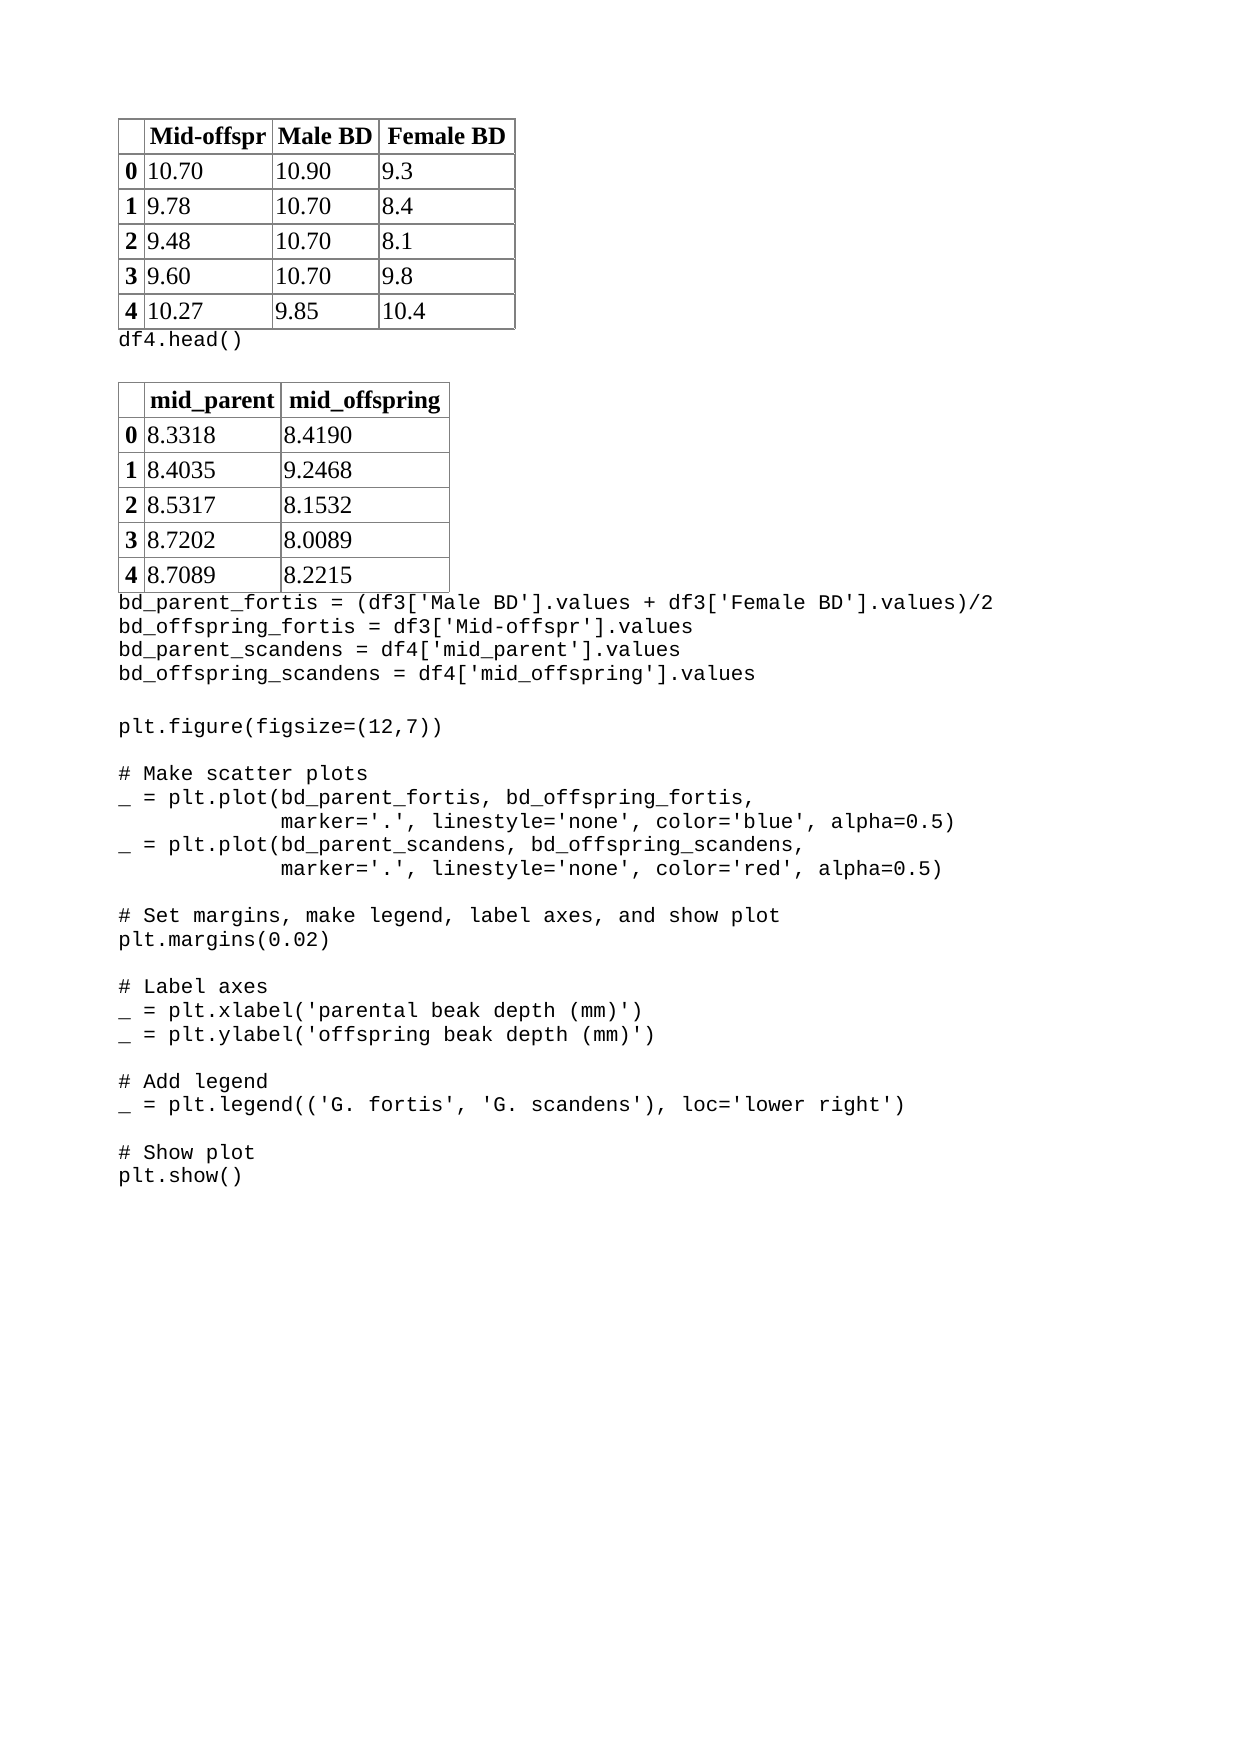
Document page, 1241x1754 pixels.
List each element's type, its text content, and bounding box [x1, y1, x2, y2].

table_cell 3 [119, 260, 144, 293]
table_cell 8.7202 [145, 523, 280, 557]
table_cell 1 [119, 453, 144, 487]
table_cell 9.8 [380, 260, 514, 293]
text df4.head() [118, 328, 1122, 352]
table_header mid_offspring [282, 383, 449, 417]
table_cell 4 [119, 558, 144, 592]
table_cell 9.60 [145, 260, 272, 293]
table_cell 8.3318 [145, 418, 280, 452]
table_cell 10.70 [145, 155, 272, 188]
table_cell 8.1 [380, 225, 514, 258]
text _ = plt.plot(bd_parent_fortis, bd_offspring_fortis, [118, 787, 1122, 811]
text _ = plt.legend(('G. fortis', 'G. scandens'), loc='lower right') [118, 1094, 1122, 1118]
table_cell 4 [119, 295, 144, 328]
table_cell 8.4 [380, 190, 514, 223]
table_cell 8.2215 [282, 558, 449, 592]
table_cell 0 [119, 155, 144, 188]
table_cell 10.27 [145, 295, 272, 328]
text plt.figure(figsize=(12,7)) [118, 716, 1122, 740]
table_header Female BD [380, 120, 514, 153]
table_cell 9.85 [273, 295, 378, 328]
table_cell 8.4035 [145, 453, 280, 487]
table_cell 10.4 [380, 295, 514, 328]
text bd_parent_scandens = df4['mid_parent'].values [118, 639, 1122, 663]
text # Label axes [118, 976, 1122, 1000]
text _ = plt.xlabel('parental beak depth (mm)') [118, 1000, 1122, 1023]
table_cell 10.70 [273, 225, 378, 258]
table_cell 8.0089 [282, 523, 449, 557]
text bd_offspring_fortis = df3['Mid-offspr'].values [118, 616, 1122, 639]
table_header [119, 383, 144, 417]
table_cell 2 [119, 225, 144, 258]
text bd_offspring_scandens = df4['mid_offspring'].values [118, 663, 1122, 687]
text # Set margins, make legend, label axes, and show plot [118, 905, 1122, 929]
table_header mid_parent [145, 383, 280, 417]
table_cell 10.90 [273, 155, 378, 188]
text # Add legend [118, 1071, 1122, 1094]
text # Show plot [118, 1142, 1122, 1165]
table_cell 9.2468 [282, 453, 449, 487]
table_cell 9.48 [145, 225, 272, 258]
table_header Male BD [273, 120, 378, 153]
table_cell 8.7089 [145, 558, 280, 592]
text plt.show() [118, 1165, 1122, 1189]
text _ = plt.ylabel('offspring beak depth (mm)') [118, 1023, 1122, 1047]
table_cell 10.70 [273, 260, 378, 293]
table_cell 8.5317 [145, 488, 280, 522]
text _ = plt.plot(bd_parent_scandens, bd_offspring_scandens, [118, 834, 1122, 858]
text marker='.', linestyle='none', color='blue', alpha=0.5) [118, 811, 1122, 834]
text # Make scatter plots [118, 763, 1122, 787]
table_header [119, 120, 144, 153]
text bd_parent_fortis = (df3['Male BD'].values + df3['Female BD'].values)/2 [118, 592, 1122, 616]
table_cell 8.1532 [282, 488, 449, 522]
table_cell 9.3 [380, 155, 514, 188]
table_header Mid-offspr [145, 120, 272, 153]
table_cell 9.78 [145, 190, 272, 223]
table_cell 10.70 [273, 190, 378, 223]
table_cell 3 [119, 523, 144, 557]
table_cell 1 [119, 190, 144, 223]
table_cell 2 [119, 488, 144, 522]
table_cell 0 [119, 418, 144, 452]
text marker='.', linestyle='none', color='red', alpha=0.5) [118, 858, 1122, 882]
table_cell 8.4190 [282, 418, 449, 452]
text plt.margins(0.02) [118, 929, 1122, 953]
